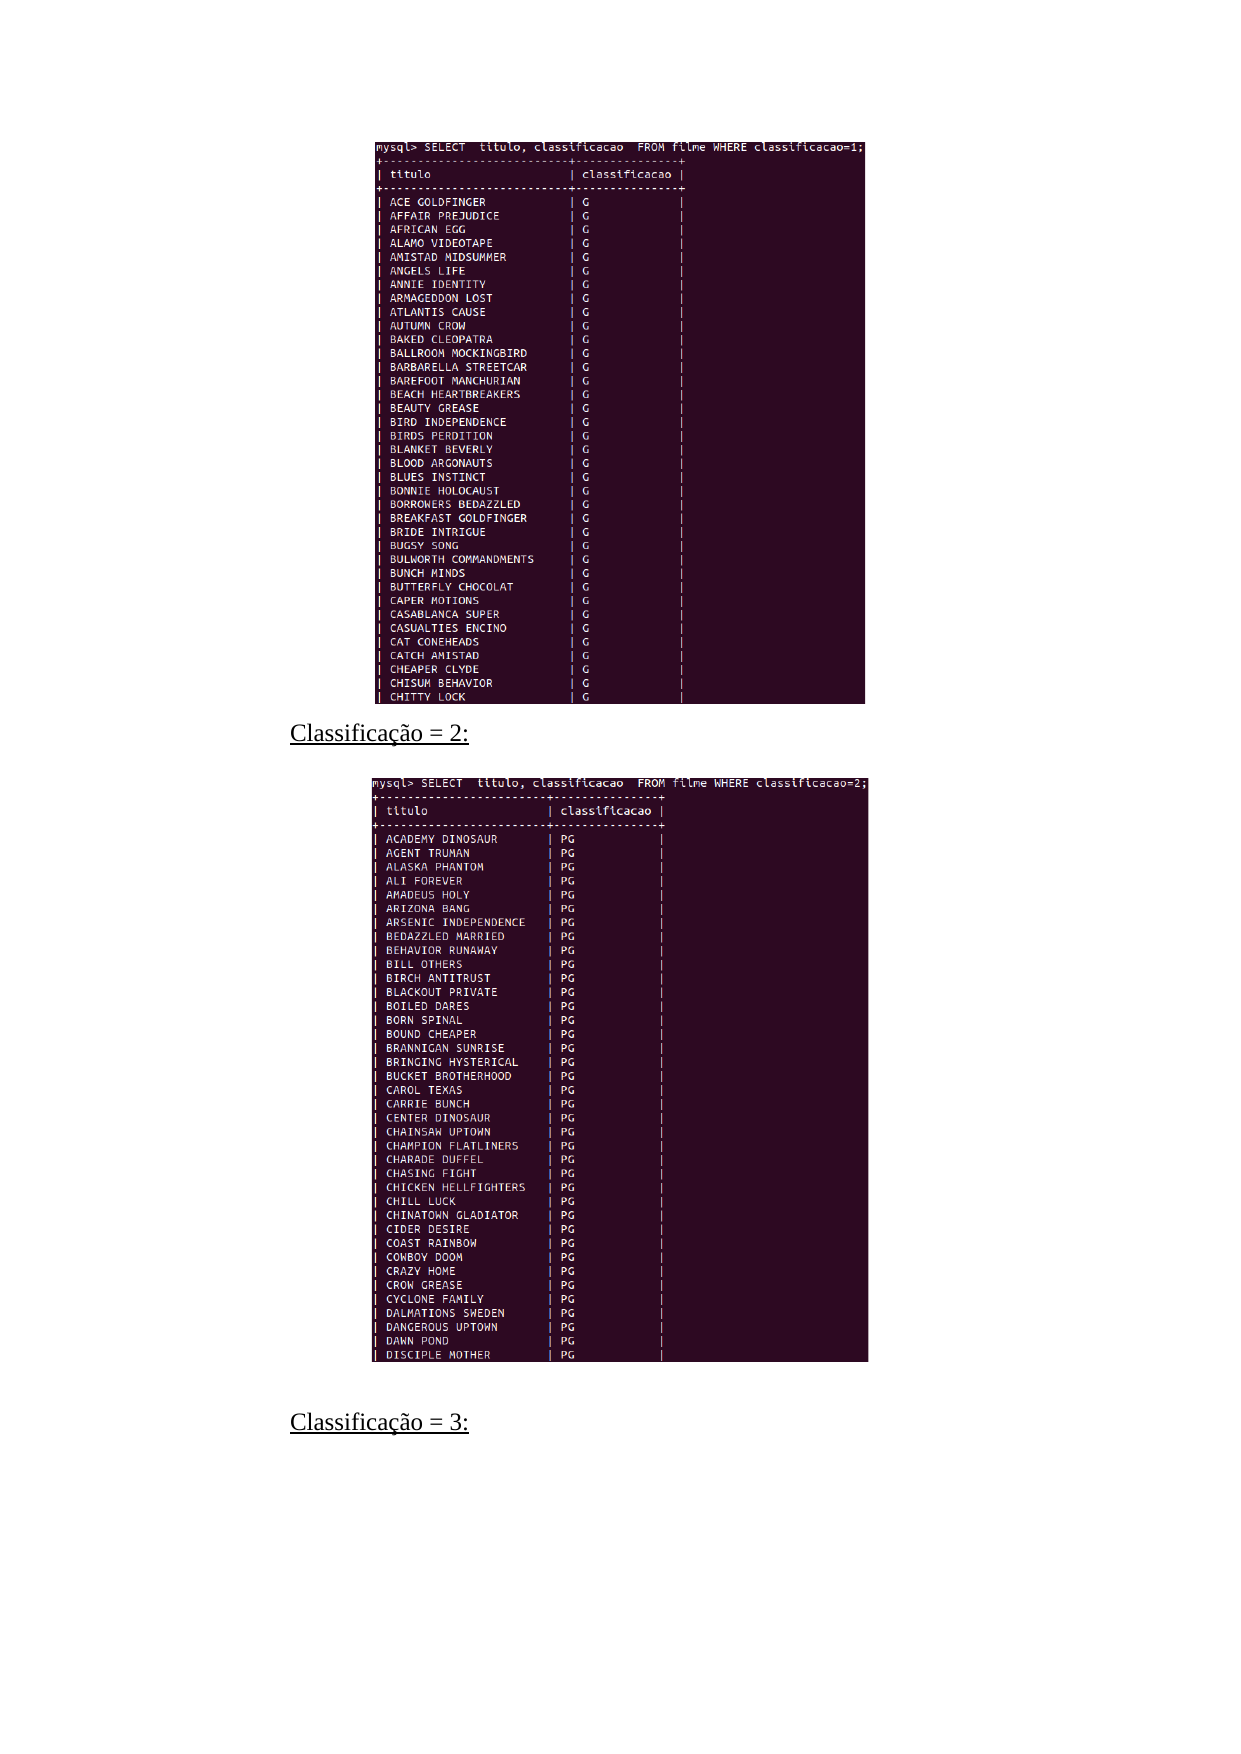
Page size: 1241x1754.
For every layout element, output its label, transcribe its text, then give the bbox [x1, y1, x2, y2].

picture [371, 778, 869, 1362]
list Classificação = 3: [252, 778, 1063, 1436]
picture [375, 142, 866, 704]
list Classificação = 2: [252, 148, 1063, 747]
